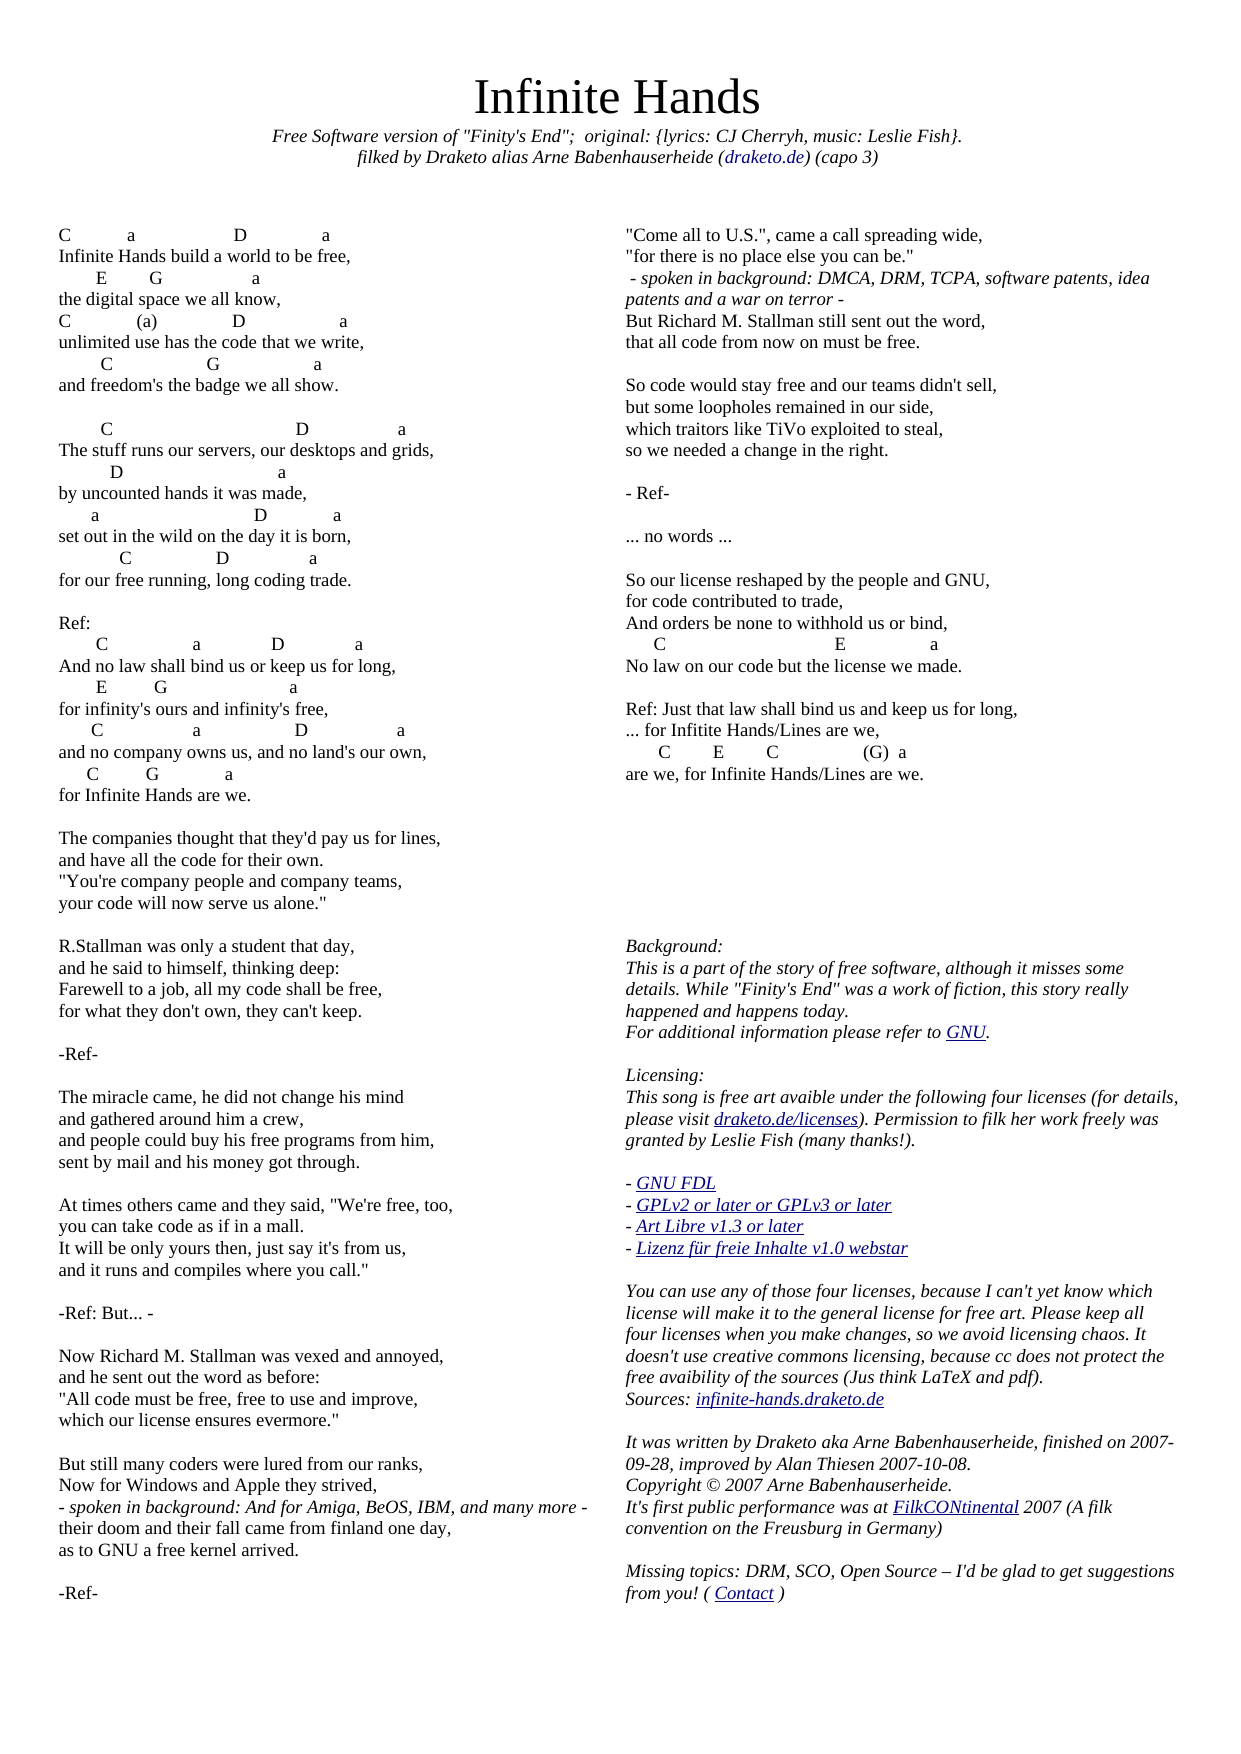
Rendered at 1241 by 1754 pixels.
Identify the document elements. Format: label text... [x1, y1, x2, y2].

text At times others came and they said, "We're free, too, [58, 1194, 615, 1215]
text "You're company people and company teams, [58, 870, 615, 892]
text are we, for Infinite Hands/Lines are we. [625, 762, 1182, 784]
text which our license ensures evermore." [58, 1409, 615, 1431]
text And orders be none to withhold us or bind, [625, 612, 1182, 633]
text - spoken in background: DMCA, DRM, TCPA, software patents, idea patents and a war on terror - [625, 267, 1182, 310]
text for code contributed to trade, [625, 590, 1182, 612]
text which traitors like TiVo exploited to steal, [625, 417, 1182, 439]
text set out in the wild on the day it is born, [58, 525, 615, 547]
text C D a [58, 417, 615, 439]
text C a D a [58, 633, 615, 655]
text so we needed a change in the right. [625, 439, 1182, 461]
text Copyright © 2007 Arne Babenhauserheide. [625, 1474, 1182, 1496]
text This is a part of the story of free software, although it misses some details. While "Finity's End" was a work of fiction, this story really happened and happens today. [625, 957, 1182, 1021]
text you can take code as if in a mall. [58, 1215, 615, 1237]
text But still many coders were lured from our ranks, [58, 1452, 615, 1474]
text But Richard M. Stallman still sent out the word, [625, 310, 1182, 331]
text that all code from now on must be free. [625, 331, 1182, 353]
text a D a [58, 504, 615, 525]
text and freedom's the badge we all show. [58, 374, 615, 396]
text unlimited use has the code that we write, [58, 331, 615, 353]
text "Come all to U.S.", came a call spreading wide, [625, 223, 1182, 245]
text - Ref- [625, 482, 1182, 504]
text Now for Windows and Apple they strived, [58, 1474, 615, 1496]
text -Ref- [58, 1582, 615, 1603]
text and he said to himself, thinking deep: [58, 957, 615, 978]
text for infinity's ours and infinity's free, [58, 698, 615, 719]
text for what they don't own, they can't keep. [58, 1000, 615, 1021]
text as to GNU a free kernel arrived. [58, 1539, 615, 1560]
text C G a [58, 762, 615, 784]
text Now Richard M. Stallman was vexed and annoyed, [58, 1345, 615, 1366]
text and have all the code for their own. [58, 849, 615, 870]
text So code would stay free and our teams didn't sell, [625, 374, 1182, 396]
text your code will now serve us alone." [58, 892, 615, 913]
text So our license reshaped by the people and GNU, [625, 568, 1182, 590]
text E G a [58, 676, 615, 698]
text and people could buy his free programs from him, [58, 1129, 615, 1151]
text the digital space we all know, [58, 288, 615, 310]
text Sources: infinite-hands.draketo.de [625, 1388, 1182, 1409]
text - Lizenz für freie Inhalte v1.0 webstar [625, 1237, 1182, 1258]
text Missing topics: DRM, SCO, Open Source – I'd be glad to get suggestions from you! ( Contact ) [625, 1560, 1182, 1603]
text The companies thought that they'd pay us for lines, [58, 827, 615, 849]
text It's first public performance was at FilkCONtinental 2007 (A filk convention on the Freusburg in Germany) [625, 1496, 1182, 1539]
text ... no words ... [625, 525, 1182, 547]
text C a D a [58, 719, 615, 741]
text D a [58, 461, 615, 482]
text for Infinite Hands are we. [58, 784, 615, 806]
text C E C (G) a [625, 741, 1182, 762]
text - Art Libre v1.3 or later [625, 1215, 1182, 1237]
text C E a [625, 633, 1182, 655]
text "All code must be free, free to use and improve, [58, 1388, 615, 1409]
text Farewell to a job, all my code shall be free, [58, 978, 615, 1000]
text And no law shall bind us or keep us for long, [58, 655, 615, 676]
text by uncounted hands it was made, [58, 482, 615, 504]
text Ref: Just that law shall bind us and keep us for long, [625, 698, 1182, 719]
text R.Stallman was only a student that day, [58, 935, 615, 957]
text E G a [58, 267, 615, 288]
text and no company owns us, and no land's our own, [58, 741, 615, 762]
text It will be only yours then, just say it's from us, [58, 1237, 615, 1258]
text sent by mail and his money got through. [58, 1151, 615, 1172]
text C a D a [58, 223, 615, 245]
text for our free running, long coding trade. [58, 568, 615, 590]
text -Ref: But... - [58, 1302, 615, 1323]
text No law on our code but the license we made. [625, 655, 1182, 676]
text Infinite Hands build a world to be free, [58, 245, 615, 267]
text - GPLv2 or later or GPLv3 or later [625, 1194, 1182, 1215]
text - GNU FDL [625, 1172, 1182, 1194]
text This song is free art avaible under the following four licenses (for details, please visit draketo.de/licenses). Permission to filk her work freely was granted by Leslie Fish (many thanks!). [625, 1086, 1182, 1151]
text "for there is no place else you can be." [625, 245, 1182, 267]
text and he sent out the word as before: [58, 1366, 615, 1388]
text The stuff runs our servers, our desktops and grids, [58, 439, 615, 461]
text Licensing: [625, 1064, 1182, 1086]
text C D a [58, 547, 615, 568]
text but some loopholes remained in our side, [625, 396, 1182, 417]
text -Ref- [58, 1043, 615, 1064]
text It was written by Draketo aka Arne Babenhauserheide, finished on 2007-09-28, improved by Alan Thiesen 2007-10-08. [625, 1431, 1182, 1474]
text The miracle came, he did not change his mind [58, 1086, 615, 1107]
text and it runs and compiles where you call." [58, 1258, 615, 1280]
text Ref: [58, 612, 615, 633]
text Background: [625, 935, 1182, 957]
text For additional information please refer to GNU. [625, 1021, 1182, 1043]
text ... for Infitite Hands/Lines are we, [625, 719, 1182, 741]
text - spoken in background: And for Amiga, BeOS, IBM, and many more - [58, 1496, 615, 1517]
text and gathered around him a crew, [58, 1107, 615, 1129]
text You can use any of those four licenses, because I can't yet know which license will make it to the general license for free art. Please keep all four licenses when you make changes, so we avoid licensing chaos. It doesn't use creative commons licensing, because cc does not protect the free avaibility of the sources (Jus think LaTeX and pdf). [625, 1280, 1182, 1388]
text C (a) D a [58, 310, 615, 331]
text their doom and their fall came from finland one day, [58, 1517, 615, 1539]
text C G a [58, 353, 615, 374]
